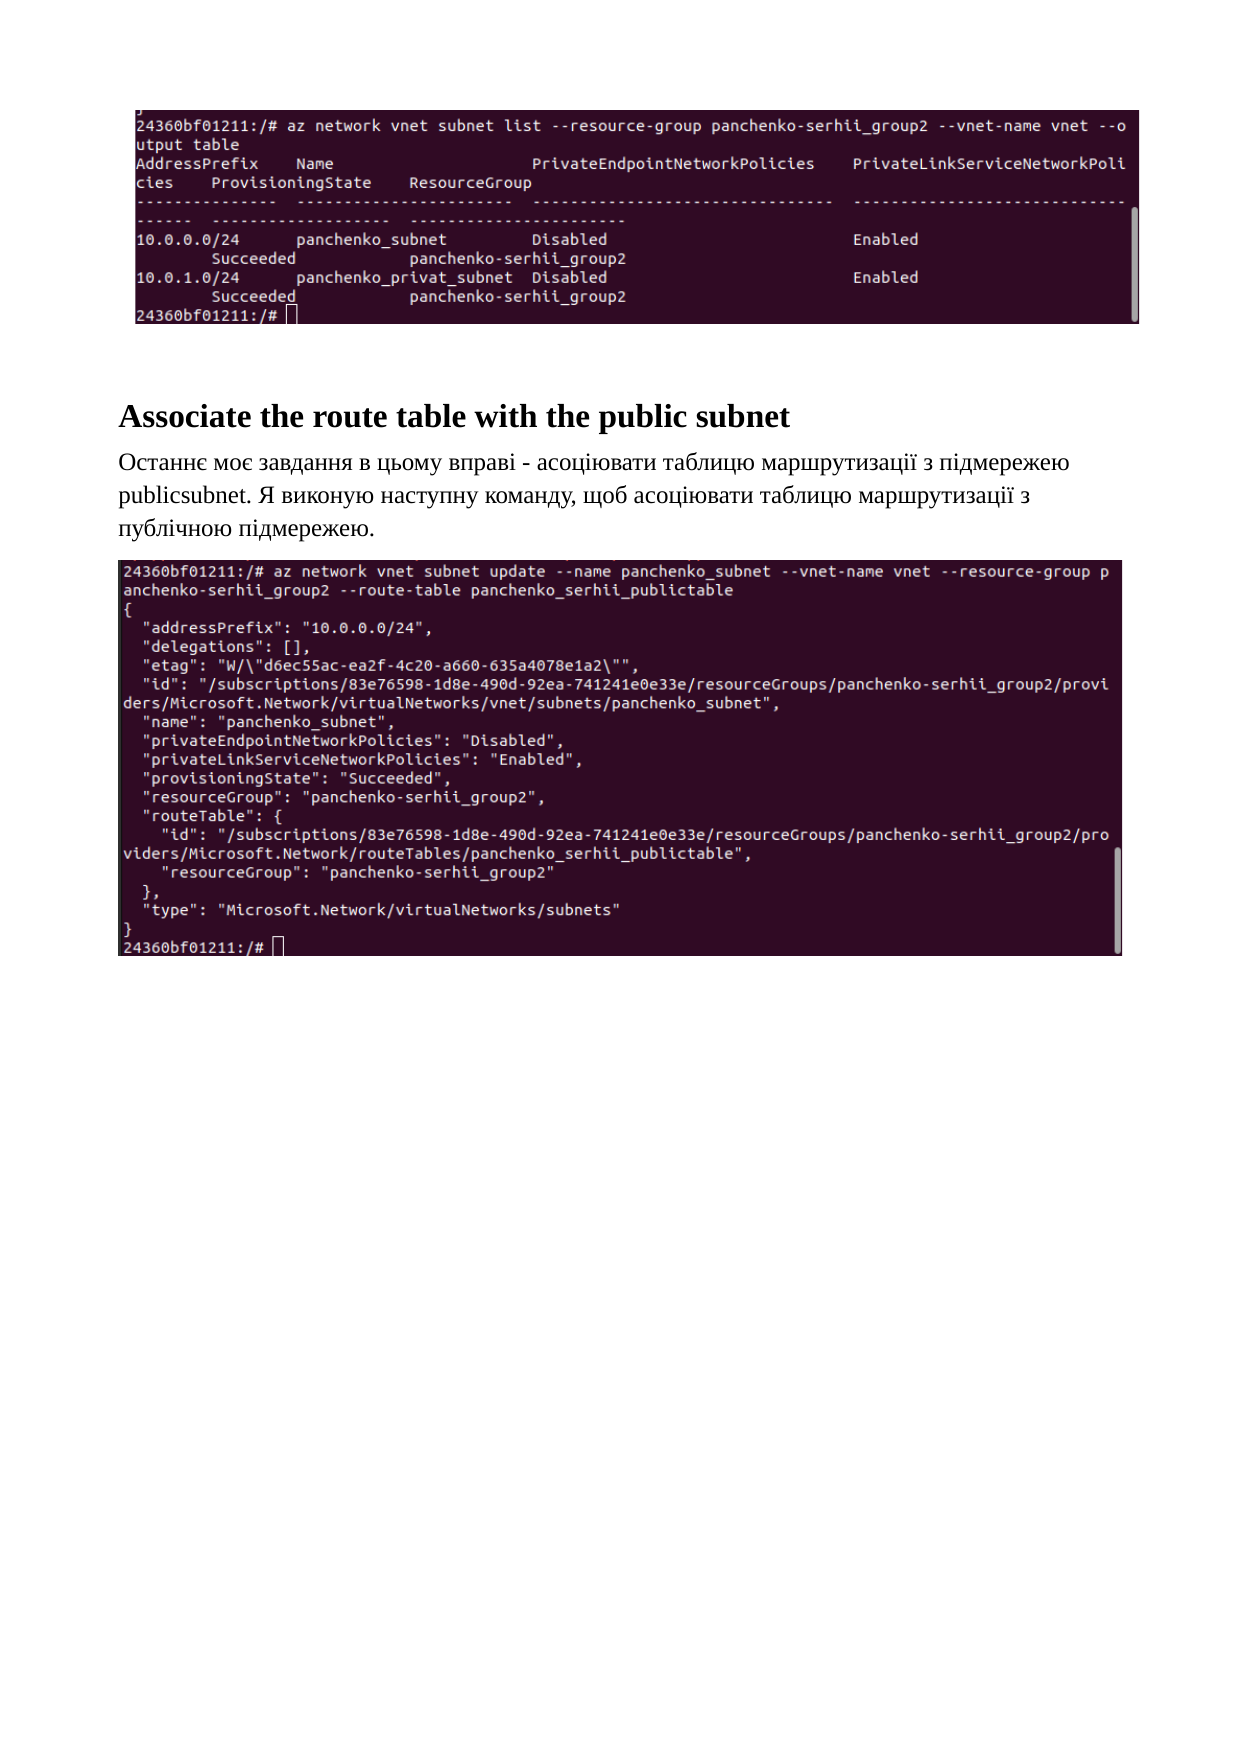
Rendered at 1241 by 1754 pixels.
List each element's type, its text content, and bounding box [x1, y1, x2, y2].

text Останнє моє завдання в цьому вправі - асоціювати таблицю маршрутизації з підмережею publicsubnet. Я виконую наступну команду, щоб асоціювати таблицю маршрутизації з публічною підмережею. [118, 447, 1122, 542]
subtitle Associate the route table with the public subnet [118, 396, 1122, 434]
picture [135, 110, 1140, 324]
picture [118, 560, 1123, 956]
